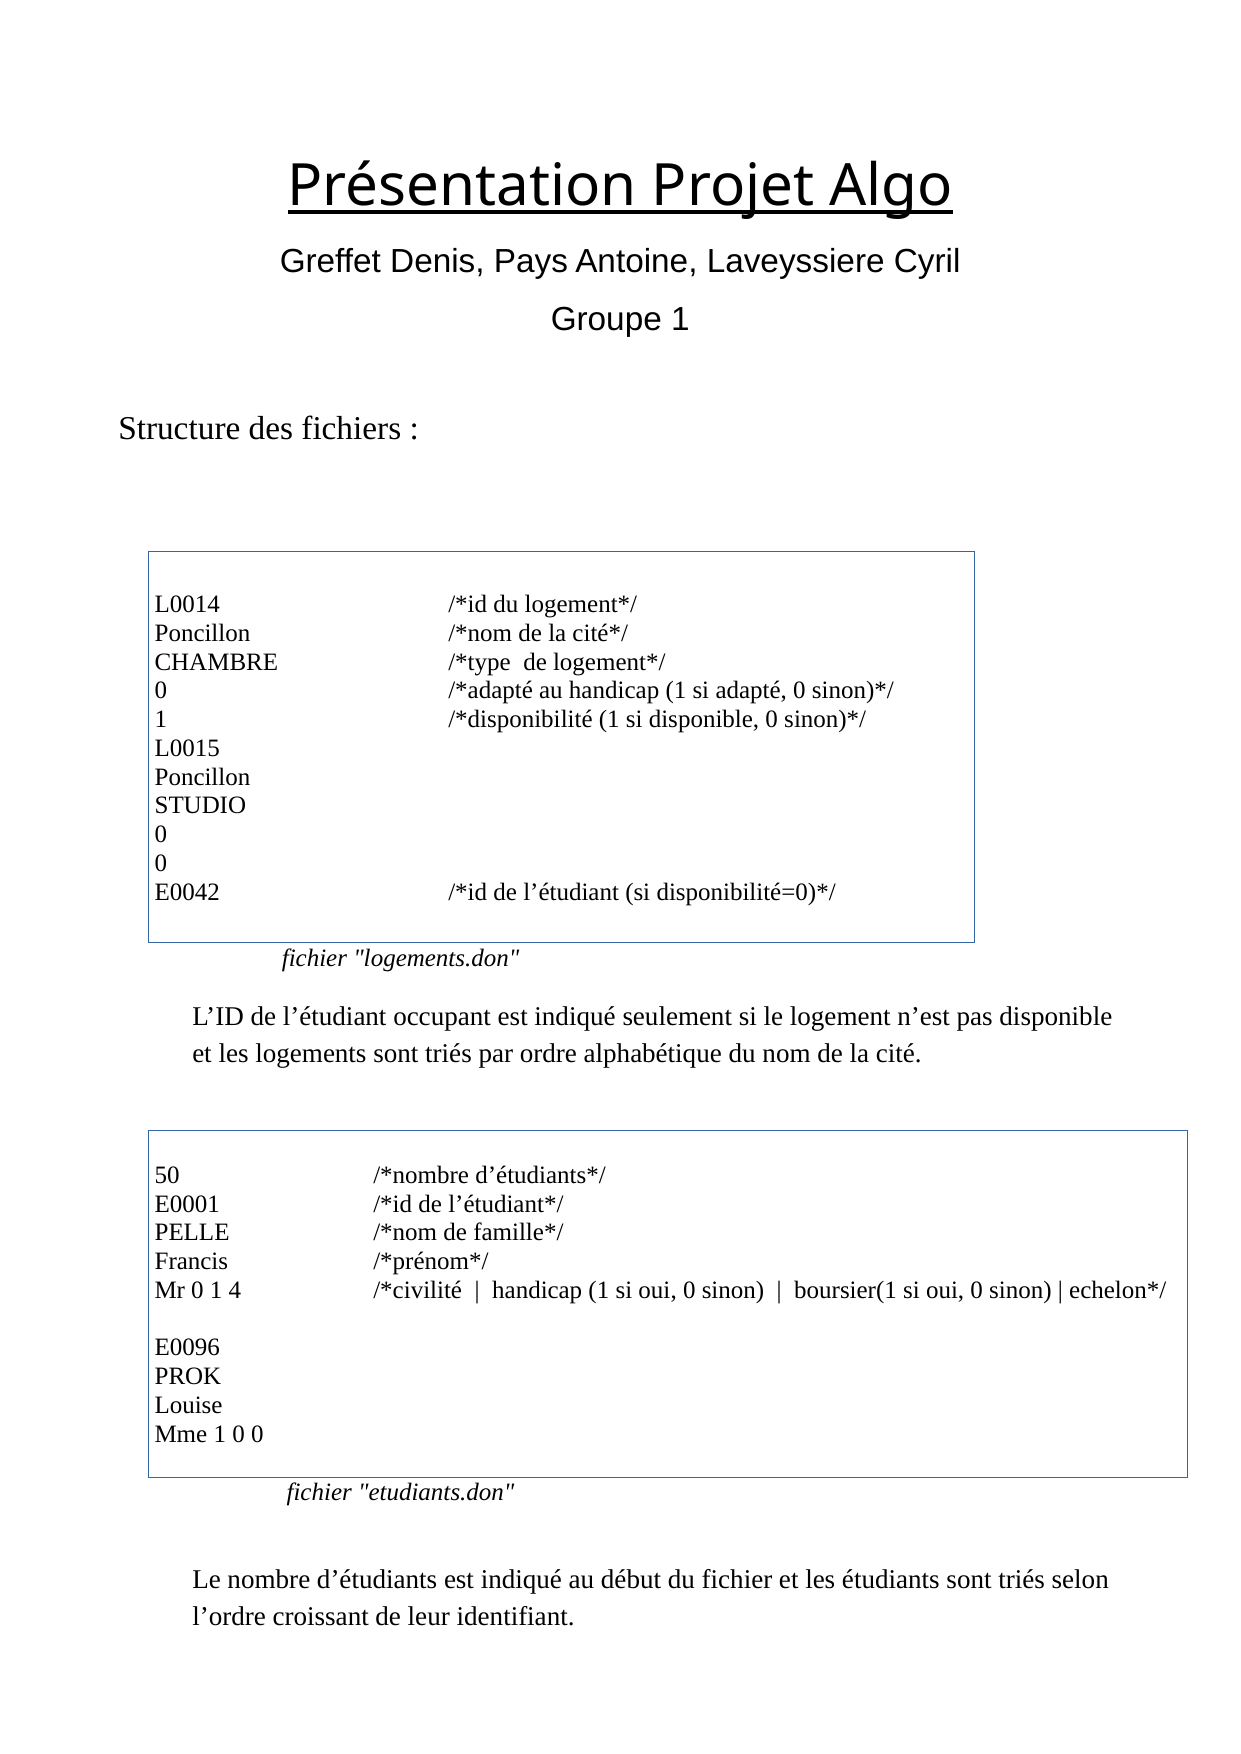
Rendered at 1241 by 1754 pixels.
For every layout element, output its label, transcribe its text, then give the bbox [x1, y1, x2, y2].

text Structure des fichiers : [118, 408, 1122, 446]
text Le nombre d’étudiants est indiqué au début du fichier et les étudiants sont triés selon l’ordre croissant de leur identifiant. [118, 1557, 1122, 1631]
text fichier "logements.don" [148, 943, 655, 971]
text L’ID de l’étudiant occupant est indiqué seulement si le logement n’est pas disponible et les logements sont triés par ordre alphabétique du nom de la cité. [118, 994, 1122, 1069]
subtitle Greffet Denis, Pays Antoine, Laveyssiere Cyril [118, 241, 1122, 280]
subtitle Groupe 1 [118, 298, 1122, 337]
title Présentation Projet Algo [118, 143, 1122, 223]
text fichier "etudiants.don" [148, 1478, 655, 1506]
